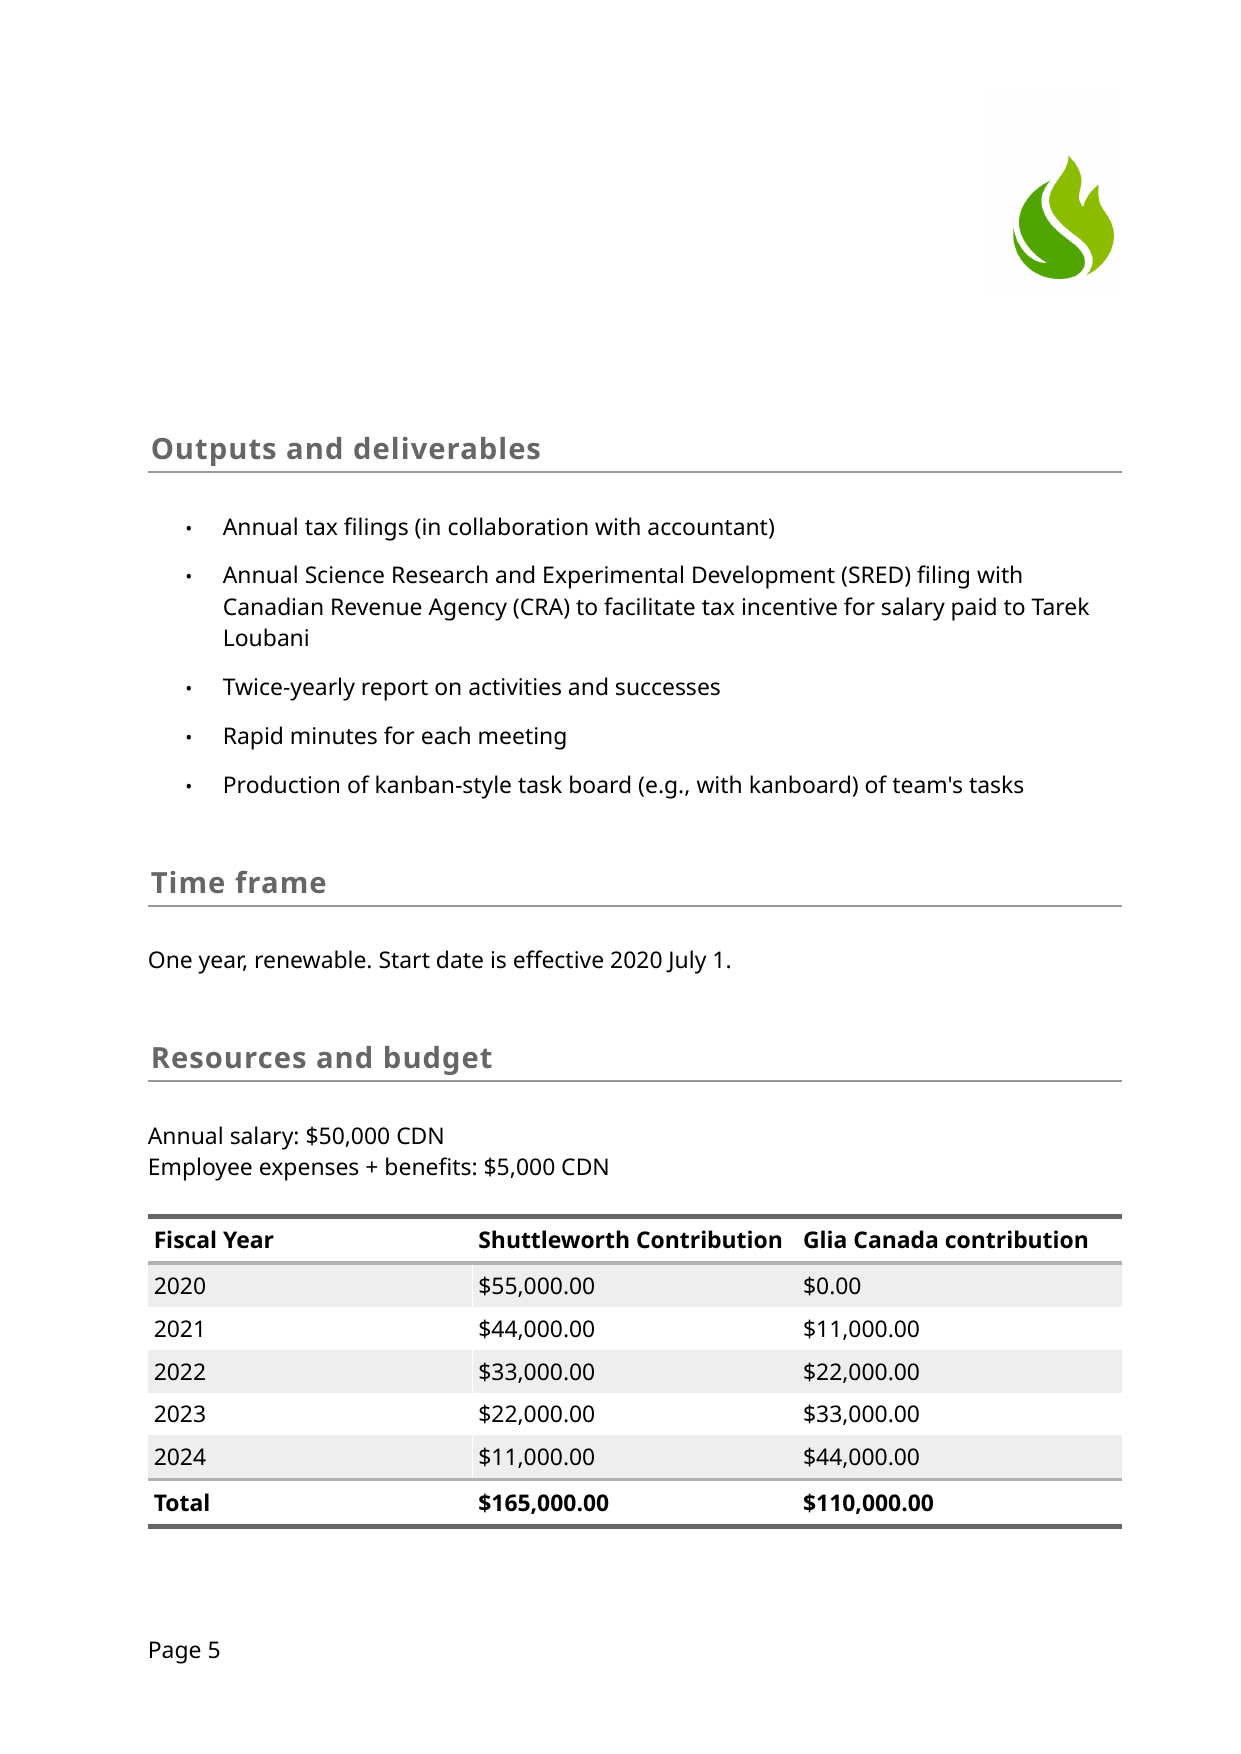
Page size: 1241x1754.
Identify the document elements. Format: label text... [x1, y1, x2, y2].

table_cell $33,000.00 [473, 1350, 797, 1393]
text One year, renewable. Start date is effective 2020 July 1. [148, 944, 1122, 976]
table_cell $22,000.00 [797, 1350, 1122, 1393]
table_cell $0.00 [797, 1265, 1122, 1307]
list Rapid minutes for each meeting [185, 720, 1122, 751]
picture [981, 83, 1026, 298]
table_cell 2023 [148, 1393, 472, 1435]
table_cell $22,000.00 [473, 1393, 797, 1435]
table_cell $33,000.00 [797, 1393, 1122, 1435]
subtitle Outputs and deliverables [148, 425, 1122, 471]
table_cell $165,000.00 [473, 1481, 797, 1524]
table_cell Total [148, 1481, 472, 1524]
table_cell $11,000.00 [473, 1435, 797, 1478]
table_cell 2024 [148, 1435, 472, 1478]
table_cell 2022 [148, 1350, 472, 1393]
list Annual Science Research and Experimental Development (SRED) filing with Canadian Revenue Agency (CRA) to facilitate tax incentive for salary paid to Tarek Loubani [185, 559, 1122, 653]
table_header Fiscal Year [148, 1219, 472, 1261]
text Annual salary: $50,000 CDN [148, 1120, 1122, 1151]
table_header Shuttleworth Contribution [473, 1219, 797, 1261]
list Production of kanban-style task board (e.g., with kanboard) of team's tasks [185, 769, 1122, 800]
text Employee expenses + benefits: $5,000 CDN [148, 1151, 1122, 1182]
table_cell $44,000.00 [797, 1435, 1122, 1478]
table_cell $110,000.00 [797, 1481, 1122, 1524]
list Annual tax filings (in collaboration with accountant) [185, 511, 1122, 542]
subtitle Time frame [148, 859, 1122, 905]
table_cell $44,000.00 [473, 1307, 797, 1350]
table_cell $55,000.00 [473, 1265, 797, 1307]
table_cell 2020 [148, 1265, 472, 1307]
table_cell $11,000.00 [797, 1307, 1122, 1350]
table_header Glia Canada contribution [797, 1219, 1122, 1261]
subtitle Resources and budget [148, 1034, 1122, 1080]
table_cell 2021 [148, 1307, 472, 1350]
list Twice-yearly report on activities and successes [185, 671, 1122, 702]
